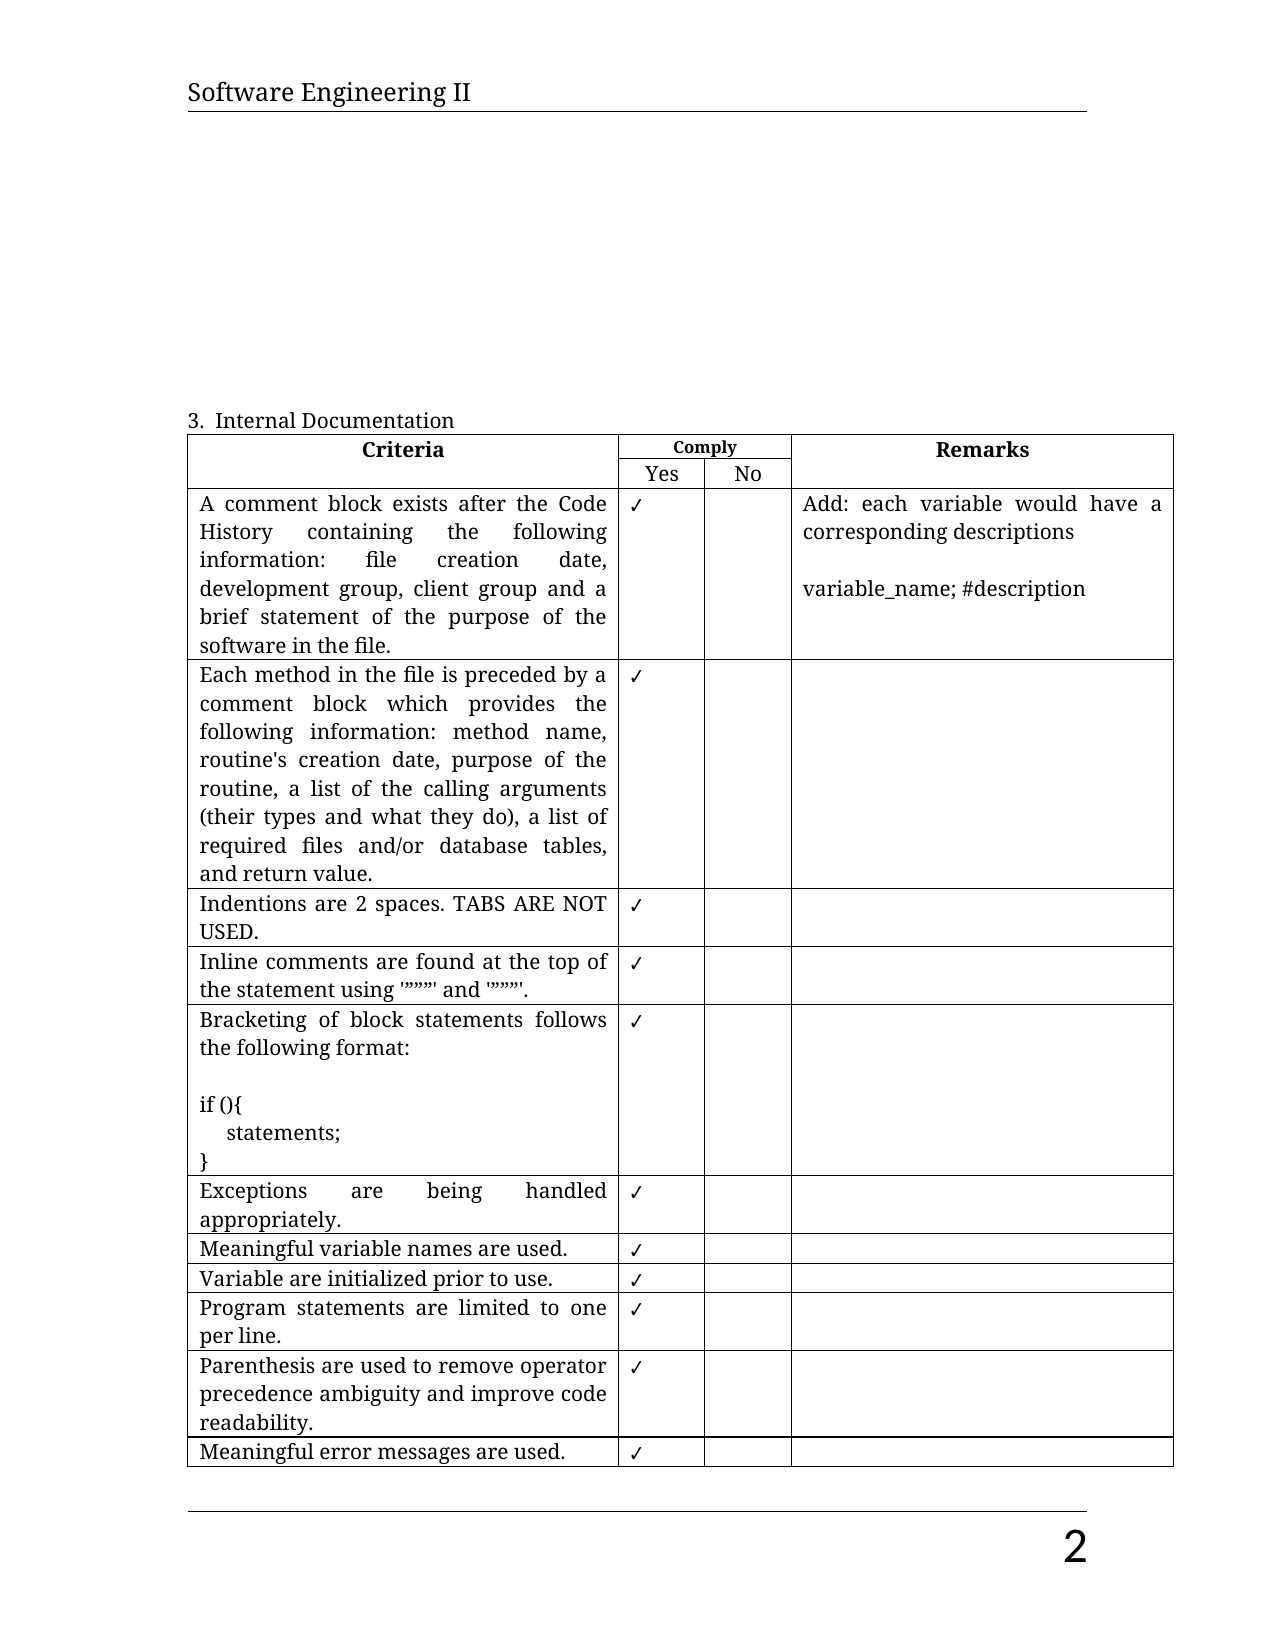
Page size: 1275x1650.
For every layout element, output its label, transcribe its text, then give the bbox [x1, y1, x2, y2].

table_cell [792, 1176, 1173, 1233]
table_cell [705, 1438, 791, 1466]
table_cell [792, 660, 1173, 888]
table_cell ✔ [619, 889, 704, 946]
table_cell ✔ [619, 1351, 704, 1436]
table_cell Variable are initialized prior to use. [188, 1264, 618, 1292]
table_cell Inline comments are found at the top of the statement using '”””' and '”””'. [188, 947, 618, 1004]
table_cell ✔ [619, 1293, 704, 1350]
table_cell [705, 1176, 791, 1233]
table_cell [792, 889, 1173, 946]
table_cell [705, 1293, 791, 1350]
table_header Comply [619, 435, 791, 458]
table_cell Parenthesis are used to remove operator precedence ambiguity and improve code readability. [188, 1351, 618, 1436]
table_header Criteria [188, 435, 618, 488]
table_cell [792, 947, 1173, 1004]
text 3. Internal Documentation [187, 406, 1087, 434]
table_cell ✔ [619, 660, 704, 888]
table_cell A comment block exists after the Code History containing the following information: file creation date, development group, client group and a brief statement of the purpose of the software in the file. [188, 489, 618, 659]
table_header Remarks [792, 435, 1173, 488]
table_cell ✔ [619, 489, 704, 659]
table_cell [792, 1438, 1173, 1466]
table_cell [792, 1264, 1173, 1292]
table_cell [792, 1293, 1173, 1350]
table_cell Program statements are limited to one per line. [188, 1293, 618, 1350]
table_cell [792, 1005, 1173, 1175]
table_cell ✔ [619, 1005, 704, 1175]
table_cell Add: each variable would have a corresponding descriptions variable_name; #description [792, 489, 1173, 659]
table_cell Yes [619, 459, 704, 488]
table_cell ✔ [619, 1176, 704, 1233]
table_cell [705, 1351, 791, 1436]
table_cell [705, 489, 791, 659]
table_cell Indentions are 2 spaces. TABS ARE NOT USED. [188, 889, 618, 946]
table_cell ✔ [619, 1234, 704, 1263]
table_cell [705, 1005, 791, 1175]
table_cell [705, 660, 791, 888]
table_cell Exceptions are being handled appropriately. [188, 1176, 618, 1233]
table_cell ✔ [619, 1438, 704, 1466]
table_cell Bracketing of block statements follows the following format: if (){ statements; } [188, 1005, 618, 1175]
table_cell ✔ [619, 1264, 704, 1292]
table_cell [792, 1234, 1173, 1263]
table_cell Each method in the file is preceded by a comment block which provides the following information: method name, routine's creation date, purpose of the routine, a list of the calling arguments (their types and what they do), a list of required files and/or database tables, and return value. [188, 660, 618, 888]
table_cell Meaningful variable names are used. [188, 1234, 618, 1263]
table_cell [705, 889, 791, 946]
table_cell [792, 1351, 1173, 1436]
table_cell [705, 947, 791, 1004]
table_cell [705, 1234, 791, 1263]
table_cell ✔ [619, 947, 704, 1004]
table_cell [705, 1264, 791, 1292]
table_cell Meaningful error messages are used. [188, 1438, 618, 1466]
table_cell No [705, 459, 791, 488]
